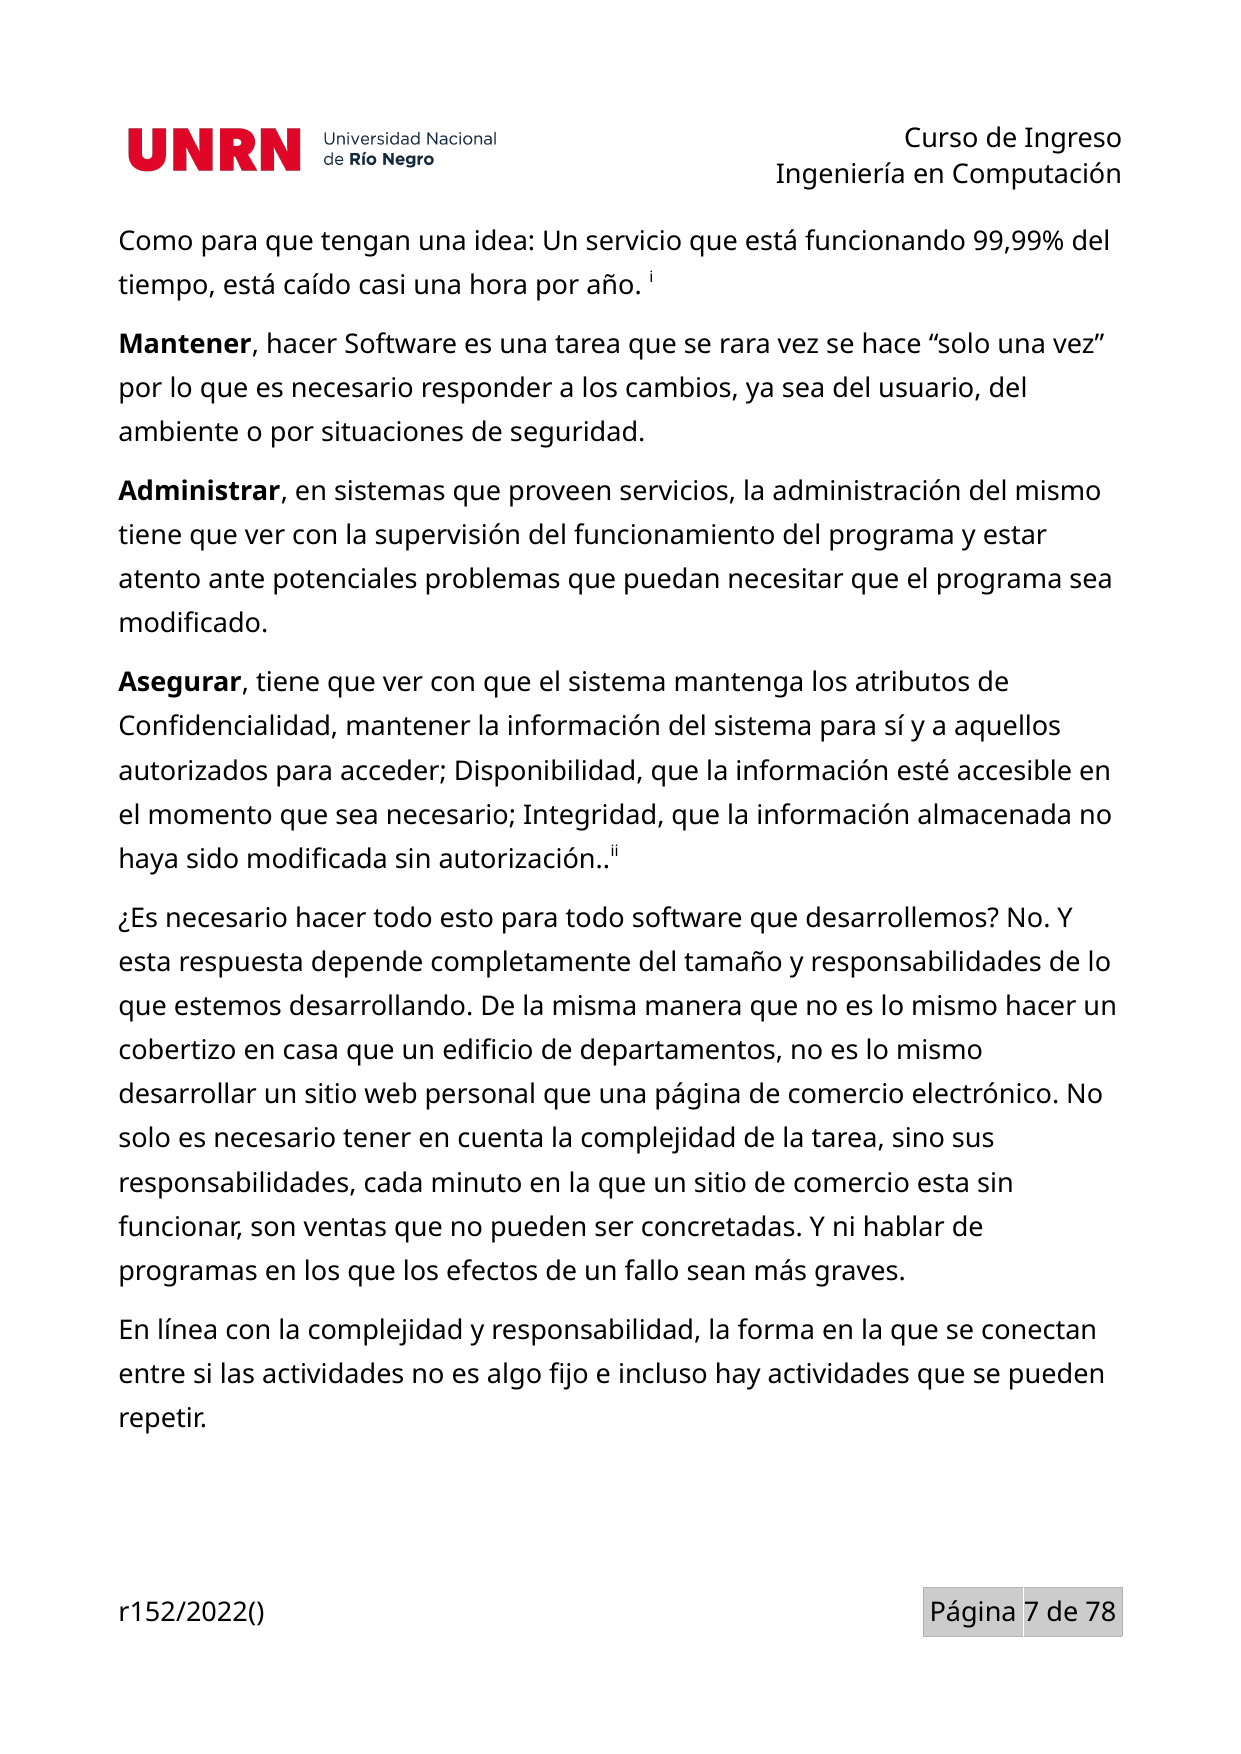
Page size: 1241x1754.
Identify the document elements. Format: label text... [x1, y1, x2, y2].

text En línea con la complejidad y responsabilidad, la forma en la que se conectan entre si las actividades no es algo fijo e incluso hay actividades que se pueden repetir. [118, 1310, 1122, 1435]
text Como para que tengan una idea: Un servicio que está funcionando 99,99% del tiempo, está caído casi una hora por año. [118, 221, 1122, 302]
text Asegurar, tiene que ver con que el sistema mantenga los atributos de Confidencialidad, mantener la información del sistema para sí y a aquellos autorizados para acceder; Disponibilidad, que la información esté accesible en el momento que sea necesario; Integridad, que la información almacenada no haya sido modificada sin autorización.. [118, 663, 1122, 876]
picture [118, 118, 505, 180]
text Mantener, hacer Software es una tarea que se rara vez se hace “solo una vez” por lo que es necesario responder a los cambios, ya sea del usuario, del ambiente o por situaciones de seguridad. [118, 324, 1122, 449]
text Administrar, en sistemas que proveen servicios, la administración del mismo tiene que ver con la supervisión del funcionamiento del programa y estar atento ante potenciales problemas que puedan necesitar que el programa sea modificado. [118, 471, 1122, 641]
text ¿Es necesario hacer todo esto para todo software que desarrollemos? No. Y esta respuesta depende completamente del tamaño y responsabilidades de lo que estemos desarrollando. De la misma manera que no es lo mismo hacer un cobertizo en casa que un edificio de departamentos, no es lo mismo desarrollar un sitio web personal que una página de comercio electrónico. No solo es necesario tener en cuenta la complejidad de la tarea, sino sus responsabilidades, cada minuto en la que un sitio de comercio esta sin funcionar, son ventas que no pueden ser concretadas. Y ni hablar de programas en los que los efectos de un fallo sean más graves. [118, 898, 1122, 1288]
